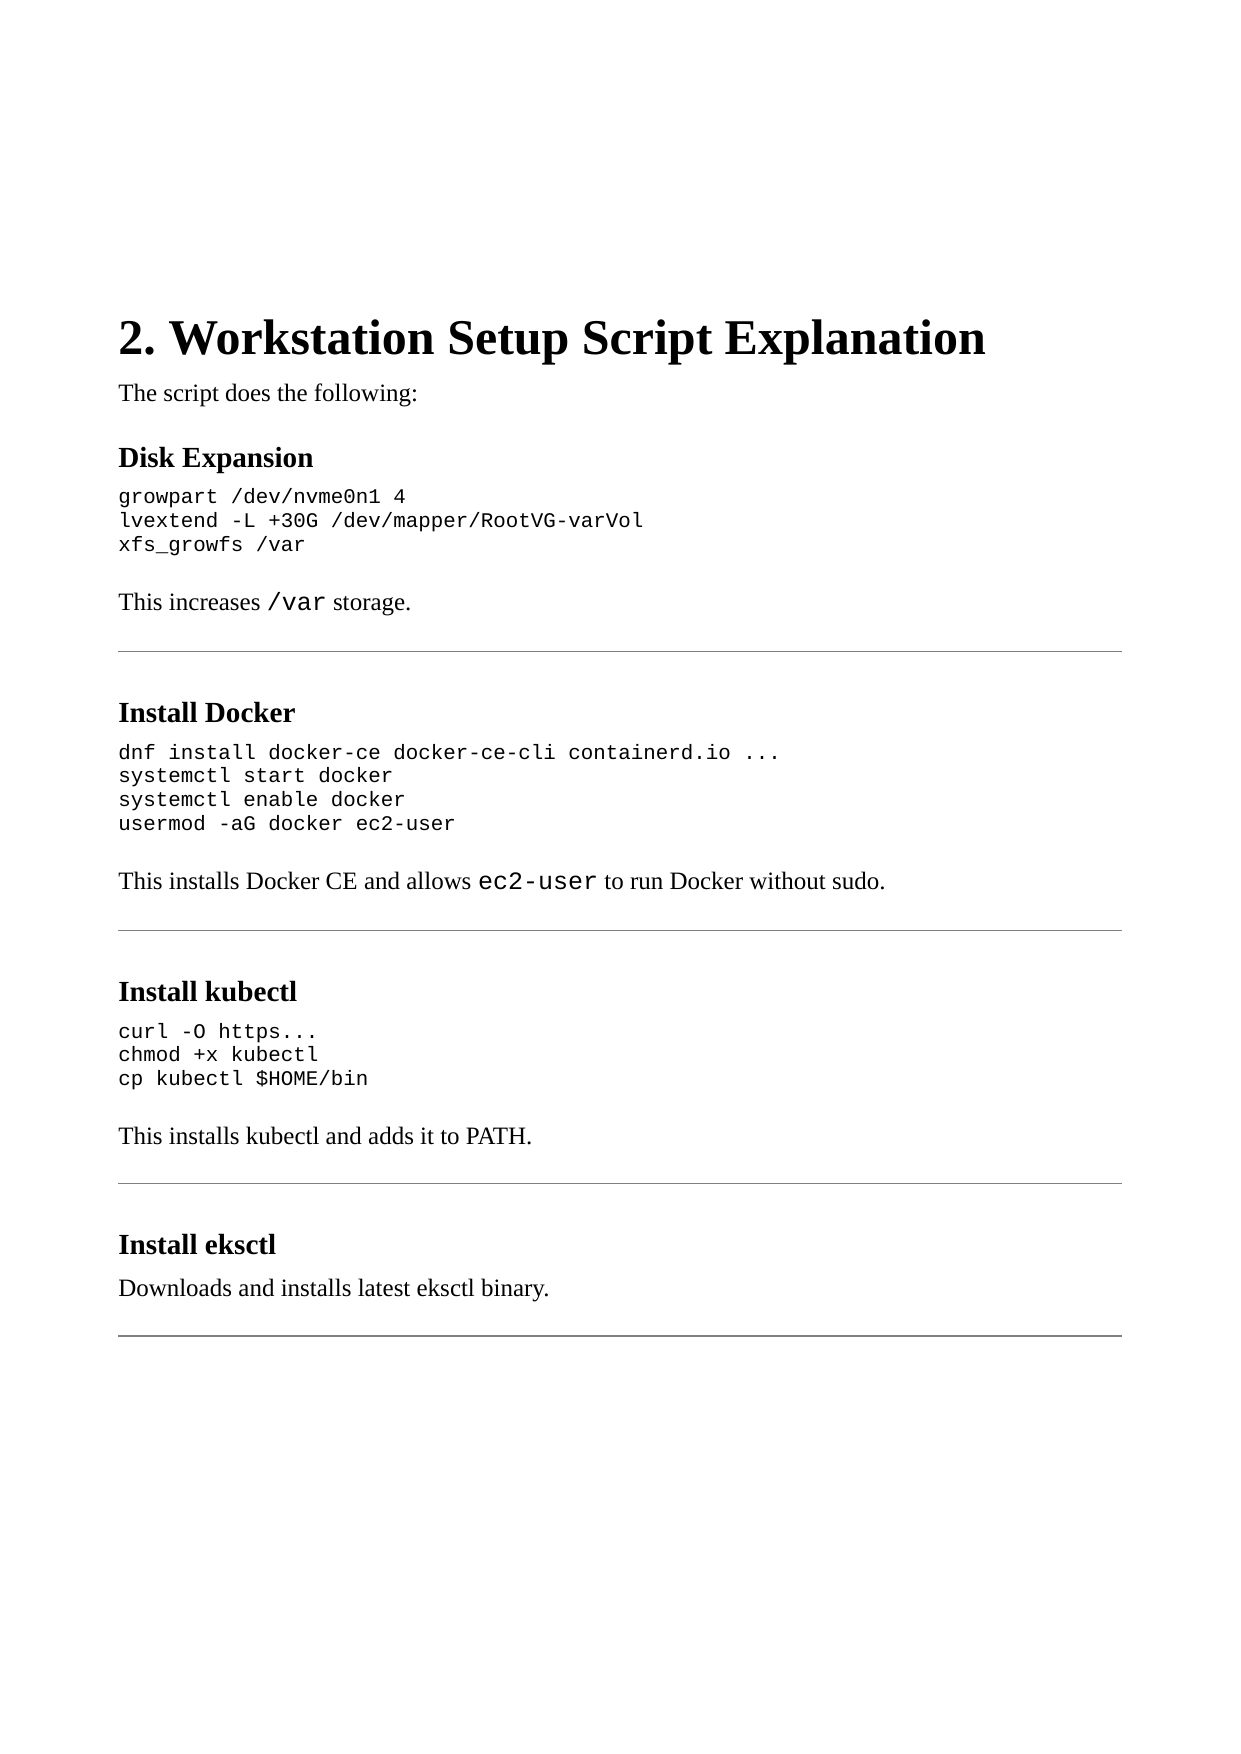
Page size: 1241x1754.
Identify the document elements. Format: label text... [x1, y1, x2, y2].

text curl -O https... [118, 1021, 1122, 1044]
text This installs kubectl and adds it to PATH. [118, 1121, 1122, 1150]
subtitle Install Docker [118, 696, 1122, 729]
text chmod +x kubectl [118, 1044, 1122, 1068]
text The script does the following: [118, 378, 1122, 407]
text This installs Docker CE and allows ec2-user to run Docker without sudo. [118, 866, 1122, 897]
text lvextend -L +30G /dev/mapper/RootVG-varVol [118, 510, 1122, 534]
text cp kubectl $HOME/bin [118, 1068, 1122, 1092]
text This increases /var storage. [118, 587, 1122, 618]
text systemctl start docker [118, 765, 1122, 789]
subtitle Install eksctl [118, 1227, 1122, 1261]
text usermod -aG docker ec2-user [118, 813, 1122, 836]
text xfs_growfs /var [118, 534, 1122, 557]
text Downloads and installs latest eksctl binary. [118, 1273, 1122, 1302]
text systemctl enable docker [118, 789, 1122, 813]
subtitle Disk Expansion [118, 440, 1122, 474]
text growpart /dev/nvme0n1 4 [118, 486, 1122, 510]
text dnf install docker-ce docker-ce-cli containerd.io ... [118, 742, 1122, 765]
subtitle Install kubectl [118, 974, 1122, 1008]
subtitle 2. Workstation Setup Script Explanation [118, 308, 1122, 366]
